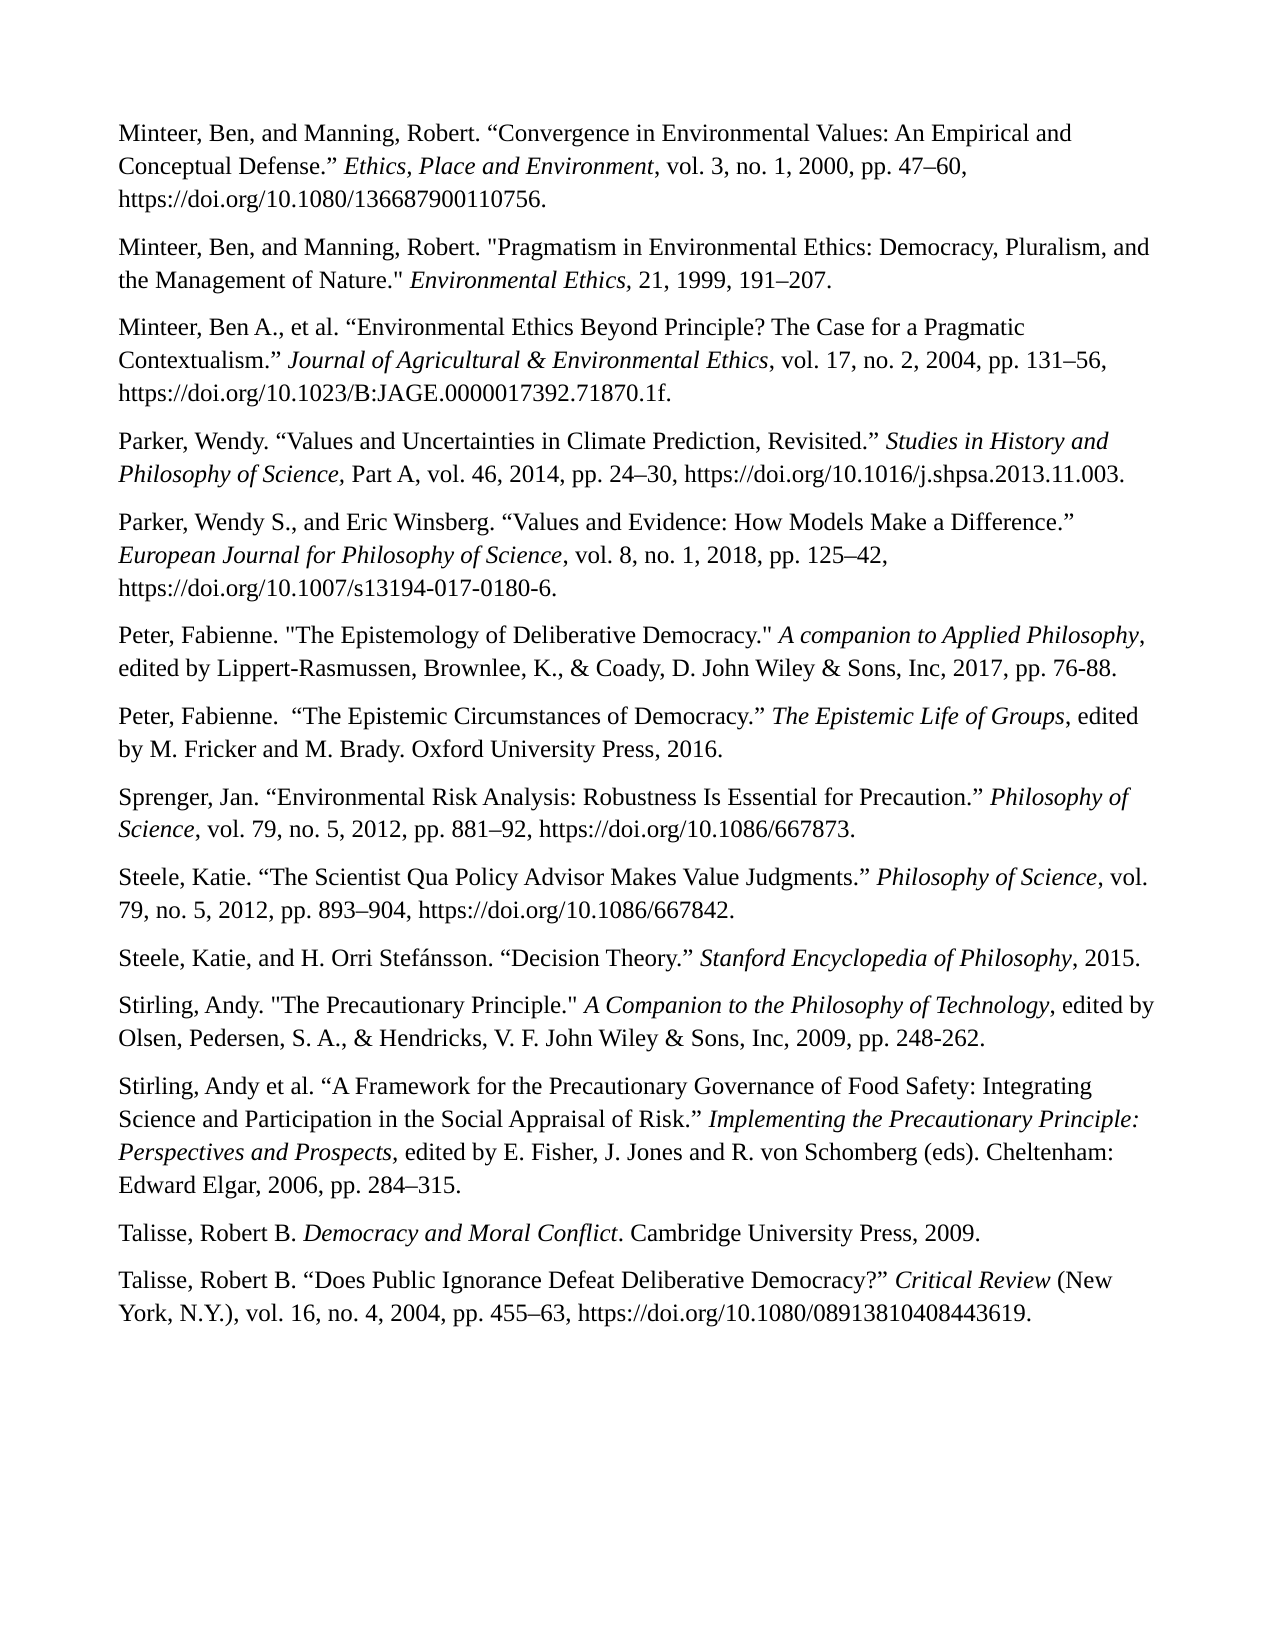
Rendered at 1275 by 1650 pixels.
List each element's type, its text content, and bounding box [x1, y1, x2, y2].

text Stirling, Andy. "The Precautionary Principle." A Companion to the Philosophy of Technology, edited by Olsen, Pedersen, S. A., & Hendricks, V. F. John Wiley & Sons, Inc, 2009, pp. 248-262. [118, 990, 1157, 1052]
text Parker, Wendy S., and Eric Winsberg. “Values and Evidence: How Models Make a Difference.” European Journal for Philosophy of Science, vol. 8, no. 1, 2018, pp. 125–42, https://doi.org/10.1007/s13194-017-0180-6. [118, 507, 1157, 601]
text Minteer, Ben, and Manning, Robert. "Pragmatism in Environmental Ethics: Democracy, Pluralism, and the Management of Nature." Environmental Ethics, 21, 1999, 191–207. [118, 232, 1157, 293]
text Minteer, Ben, and Manning, Robert. “Convergence in Environmental Values: An Empirical and Conceptual Defense.” Ethics, Place and Environment, vol. 3, no. 1, 2000, pp. 47–60, https://doi.org/10.1080/136687900110756. [118, 118, 1157, 213]
text Minteer, Ben A., et al. “Environmental Ethics Beyond Principle? The Case for a Pragmatic Contextualism.” Journal of Agricultural & Environmental Ethics, vol. 17, no. 2, 2004, pp. 131–56, https://doi.org/10.1023/B:JAGE.0000017392.71870.1f. [118, 312, 1157, 407]
text Peter, Fabienne. “The Epistemic Circumstances of Democracy.” The Epistemic Life of Groups, edited by M. Fricker and M. Brady. Oxford University Press, 2016. [118, 701, 1157, 763]
text Peter, Fabienne. "The Epistemology of Deliberative Democracy." A companion to Applied Philosophy, edited by Lippert-Rasmussen, Brownlee, K., & Coady, D. John Wiley & Sons, Inc, 2017, pp. 76-88. [118, 620, 1157, 682]
text Parker, Wendy. “Values and Uncertainties in Climate Prediction, Revisited.” Studies in History and Philosophy of Science, Part A, vol. 46, 2014, pp. 24–30, https://doi.org/10.1016/j.shpsa.2013.11.003. [118, 426, 1157, 488]
text Stirling, Andy et al. “A Framework for the Precautionary Governance of Food Safety: Integrating Science and Participation in the Social Appraisal of Risk.” Implementing the Precautionary Principle: Perspectives and Prospects, edited by E. Fisher, J. Jones and R. von Schomberg (eds). Cheltenham: Edward Elgar, 2006, pp. 284–315. [118, 1071, 1157, 1199]
text Talisse, Robert B. “Does Public Ignorance Defeat Deliberative Democracy?” Critical Review (New York, N.Y.), vol. 16, no. 4, 2004, pp. 455–63, https://doi.org/10.1080/08913810408443619. [118, 1265, 1157, 1327]
text Steele, Katie, and H. Orri Stefánsson. “Decision Theory.” Stanford Encyclopedia of Philosophy, 2015. [118, 943, 1157, 972]
text Sprenger, Jan. “Environmental Risk Analysis: Robustness Is Essential for Precaution.” Philosophy of Science, vol. 79, no. 5, 2012, pp. 881–92, https://doi.org/10.1086/667873. [118, 782, 1157, 843]
text Steele, Katie. “The Scientist Qua Policy Advisor Makes Value Judgments.” Philosophy of Science, vol. 79, no. 5, 2012, pp. 893–904, https://doi.org/10.1086/667842. [118, 862, 1157, 924]
text Talisse, Robert B. Democracy and Moral Conflict. Cambridge University Press, 2009. [118, 1218, 1157, 1246]
